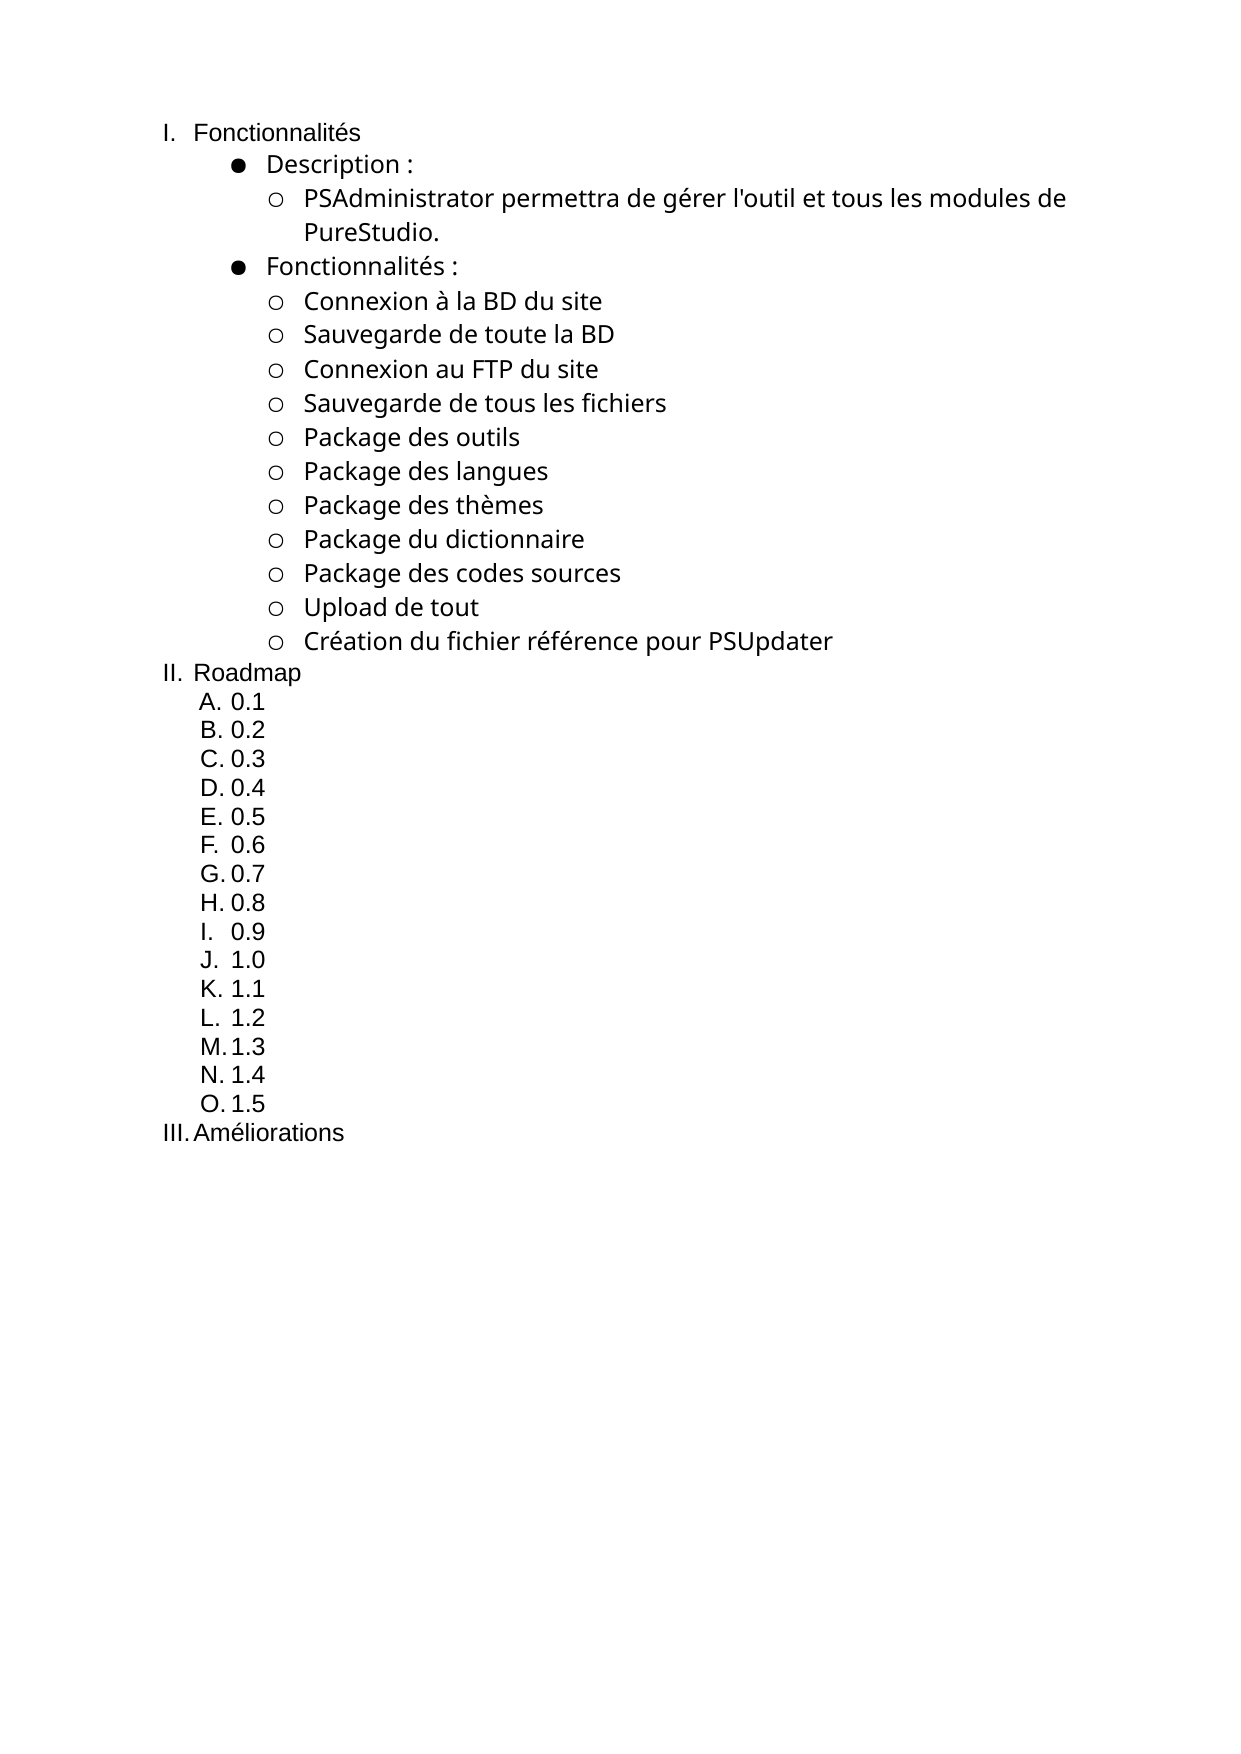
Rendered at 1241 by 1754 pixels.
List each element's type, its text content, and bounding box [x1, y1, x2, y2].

list 0.6 [193, 830, 1122, 859]
list 0.9 [193, 917, 1122, 945]
list Package des outils [266, 419, 1122, 453]
list Package des codes sources [266, 556, 1122, 590]
list Connexion à la BD du site [266, 283, 1122, 317]
list 0.2 [193, 715, 1122, 744]
list Package des langues [266, 453, 1122, 487]
list 1.2 [193, 1003, 1122, 1032]
list Upload de tout [266, 590, 1122, 624]
list Améliorations [156, 1118, 1122, 1147]
list 1.4 [193, 1060, 1122, 1089]
list 1.0 [193, 945, 1122, 974]
list 0.5 [193, 802, 1122, 830]
list Sauvegarde de toute la BD [266, 317, 1122, 351]
list 0.3 [193, 744, 1122, 773]
list Package des thèmes [266, 487, 1122, 522]
list Sauvegarde de tous les fichiers [266, 385, 1122, 419]
list Fonctionnalités : [266, 249, 1122, 283]
list 0.7 [193, 859, 1122, 888]
list 0.1 [193, 687, 1122, 715]
list PSAdministrator permettra de gérer l'outil et tous les modules de PureStudio. [266, 181, 1122, 249]
list Description : [266, 147, 1122, 181]
list 1.3 [193, 1032, 1122, 1060]
list Package du dictionnaire [266, 522, 1122, 556]
list Création du fichier référence pour PSUpdater [266, 624, 1122, 658]
list Connexion au FTP du site [266, 351, 1122, 385]
list 1.1 [193, 974, 1122, 1003]
list 0.8 [193, 888, 1122, 917]
list 1.5 [193, 1089, 1122, 1118]
list Fonctionnalités [156, 118, 1122, 147]
list Roadmap [156, 658, 1122, 687]
list 0.4 [193, 773, 1122, 802]
